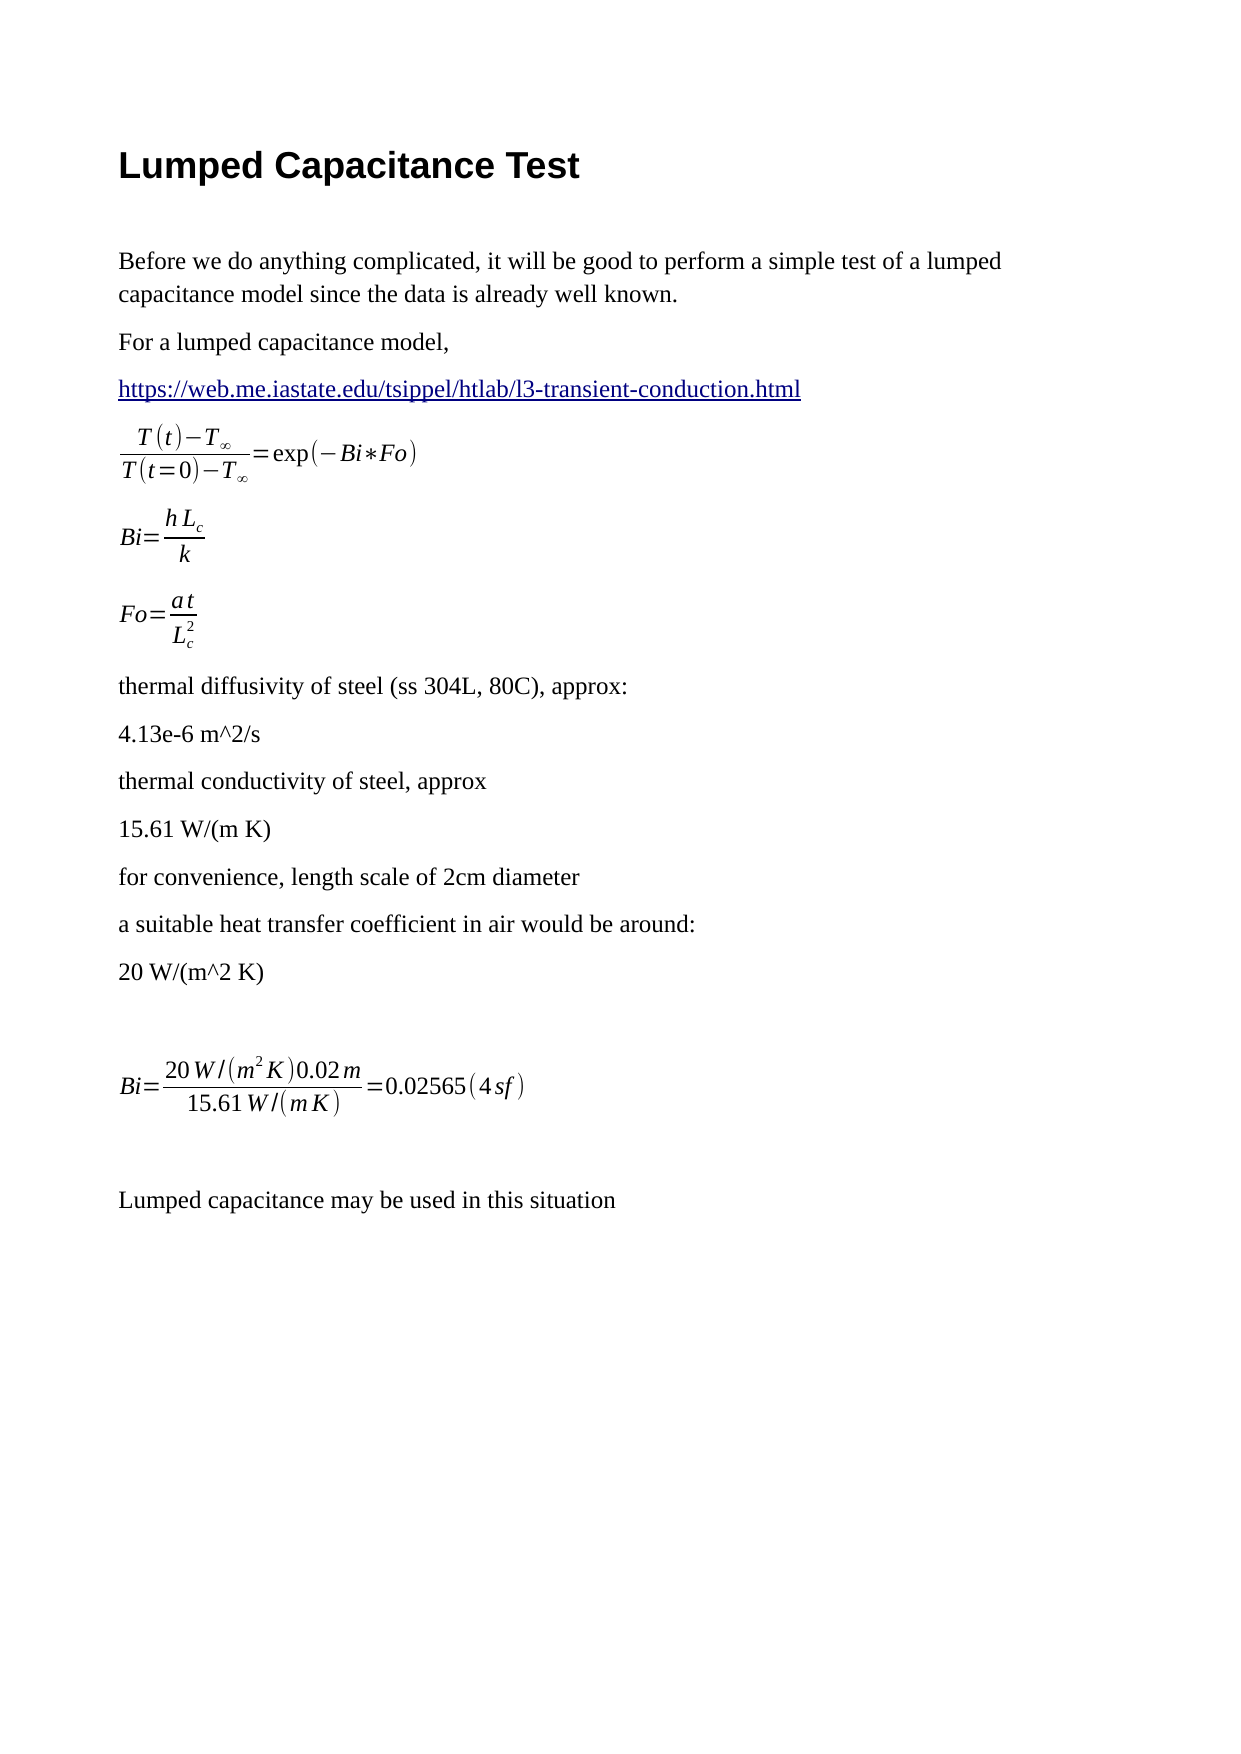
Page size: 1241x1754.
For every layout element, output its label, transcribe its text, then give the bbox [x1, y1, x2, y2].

text For a lumped capacitance model, [118, 327, 1122, 356]
text thermal conductivity of steel, approx [118, 766, 1122, 795]
text 4.13e-6 m^2/s [118, 719, 1122, 748]
text thermal diffusivity of steel (ss 304L, 80C), approx: [118, 671, 1122, 700]
text for convenience, length scale of 2cm diameter [118, 862, 1122, 890]
text 20 W/(m^2 K) [118, 957, 1122, 986]
subtitle Lumped Capacitance Test [118, 143, 1122, 186]
text https://web.me.iastate.edu/tsippel/htlab/l3-transient-conduction.html [118, 374, 1122, 403]
text Before we do anything complicated, it will be good to perform a simple test of a lumped capacitance model since the data is already well known. [118, 246, 1122, 308]
text Lumped capacitance may be used in this situation [118, 1185, 1122, 1214]
text a suitable heat transfer coefficient in air would be around: [118, 909, 1122, 938]
text 15.61 W/(m K) [118, 814, 1122, 843]
